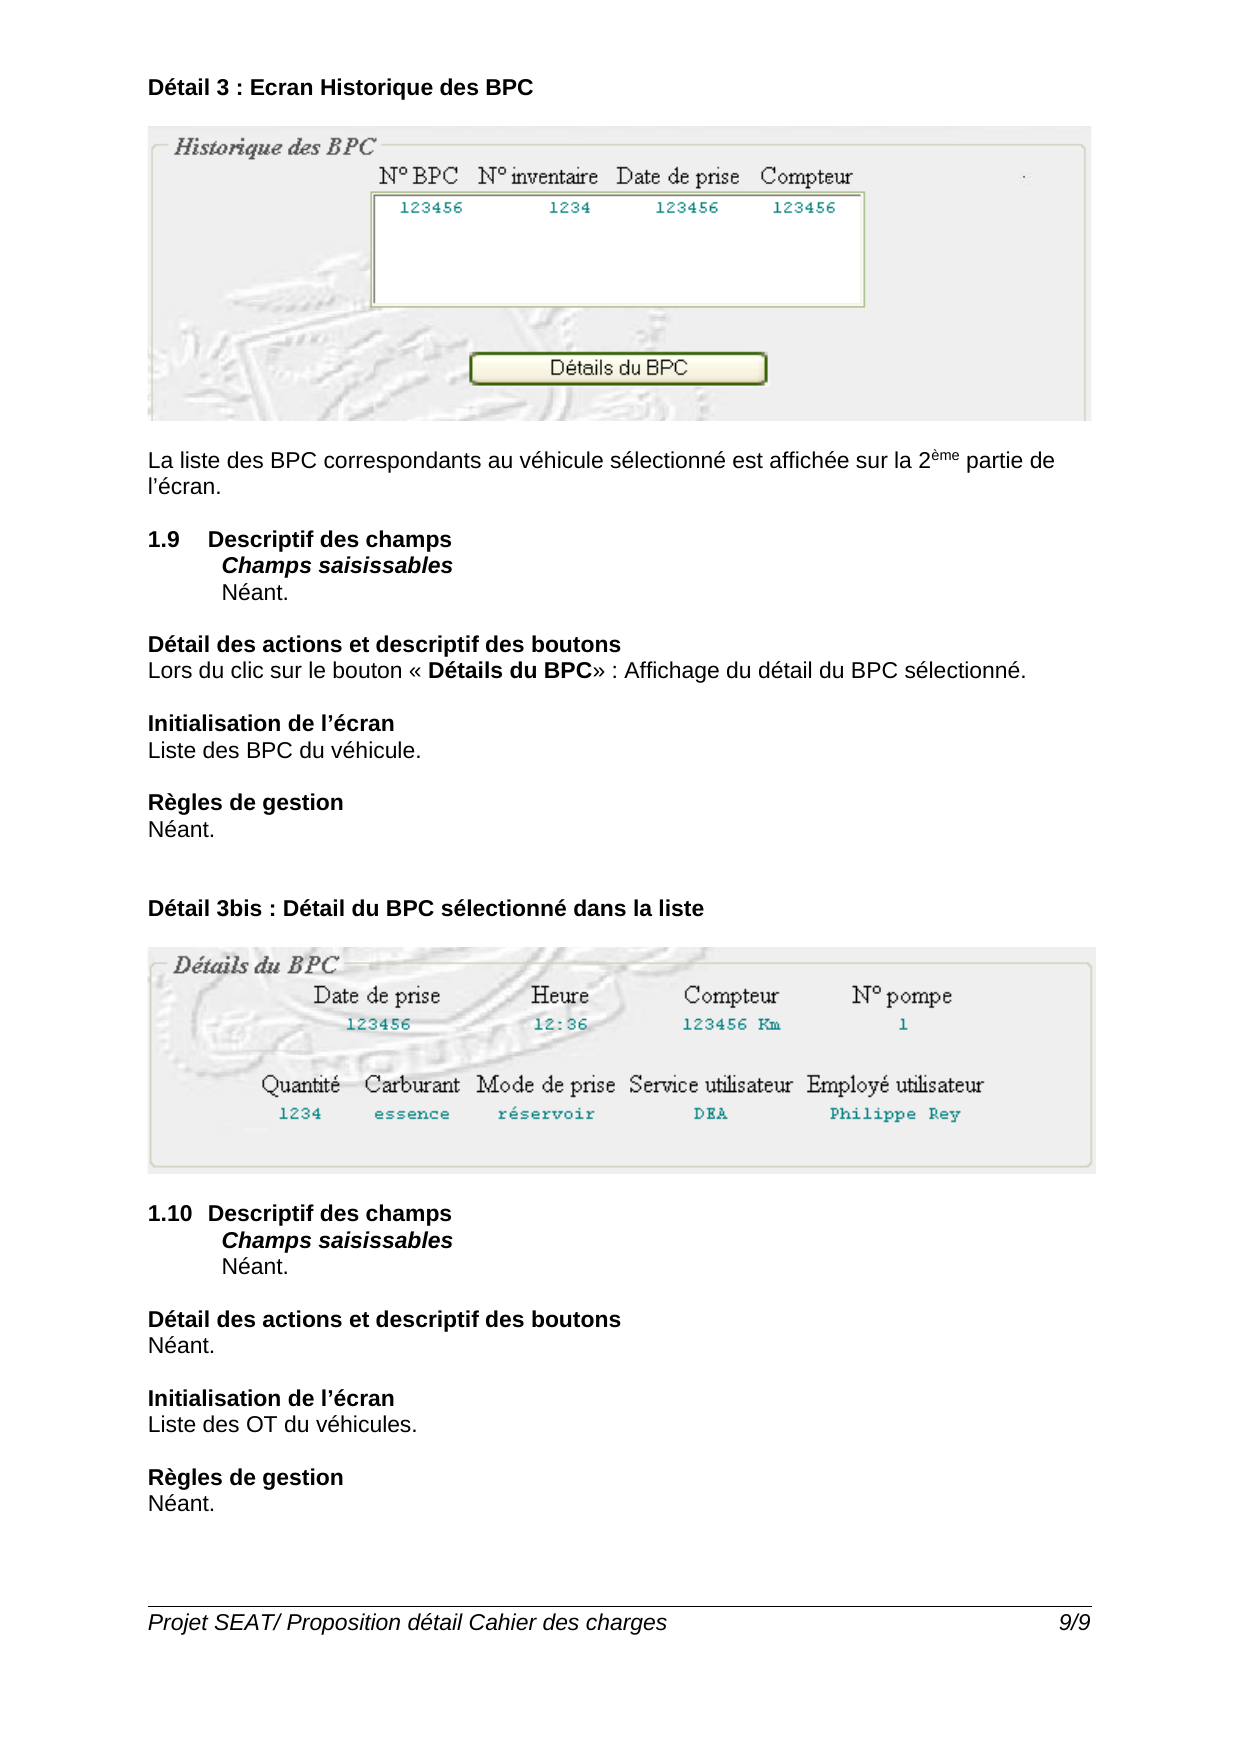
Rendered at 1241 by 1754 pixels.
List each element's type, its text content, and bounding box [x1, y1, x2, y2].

text Règles de gestion [148, 1464, 1092, 1490]
subtitle Descriptif des champs [148, 1200, 1092, 1227]
text Détail 3 : Ecran Historique des BPC [148, 74, 1092, 100]
text Champs saisissables [148, 1227, 1092, 1253]
subtitle Descriptif des champs [148, 526, 1092, 552]
text Initialisation de l’écran [148, 1385, 1092, 1411]
text Lors du clic sur le bouton « Détails du BPC» : Affichage du détail du BPC sélectionné. [148, 657, 1092, 684]
text Détail 3bis : Détail du BPC sélectionné dans la liste [148, 895, 1092, 921]
text Initialisation de l’écran [148, 710, 1092, 737]
text Liste des OT du véhicules. [148, 1411, 1092, 1437]
text Liste des BPC du véhicule. [148, 737, 1092, 763]
text Néant. [148, 1490, 1092, 1517]
text Champs saisissables [148, 552, 1092, 578]
text Détail des actions et descriptif des boutons [148, 631, 1092, 657]
text Néant. [148, 1253, 1092, 1279]
text Règles de gestion [148, 789, 1092, 816]
text Néant. [148, 816, 1092, 842]
text Détail des actions et descriptif des boutons [148, 1306, 1092, 1332]
text La liste des BPC correspondants au véhicule sélectionné est affichée sur la 2ème partie de l’écran. [148, 447, 1092, 499]
text Néant. [148, 1332, 1092, 1358]
text Néant. [148, 578, 1092, 605]
